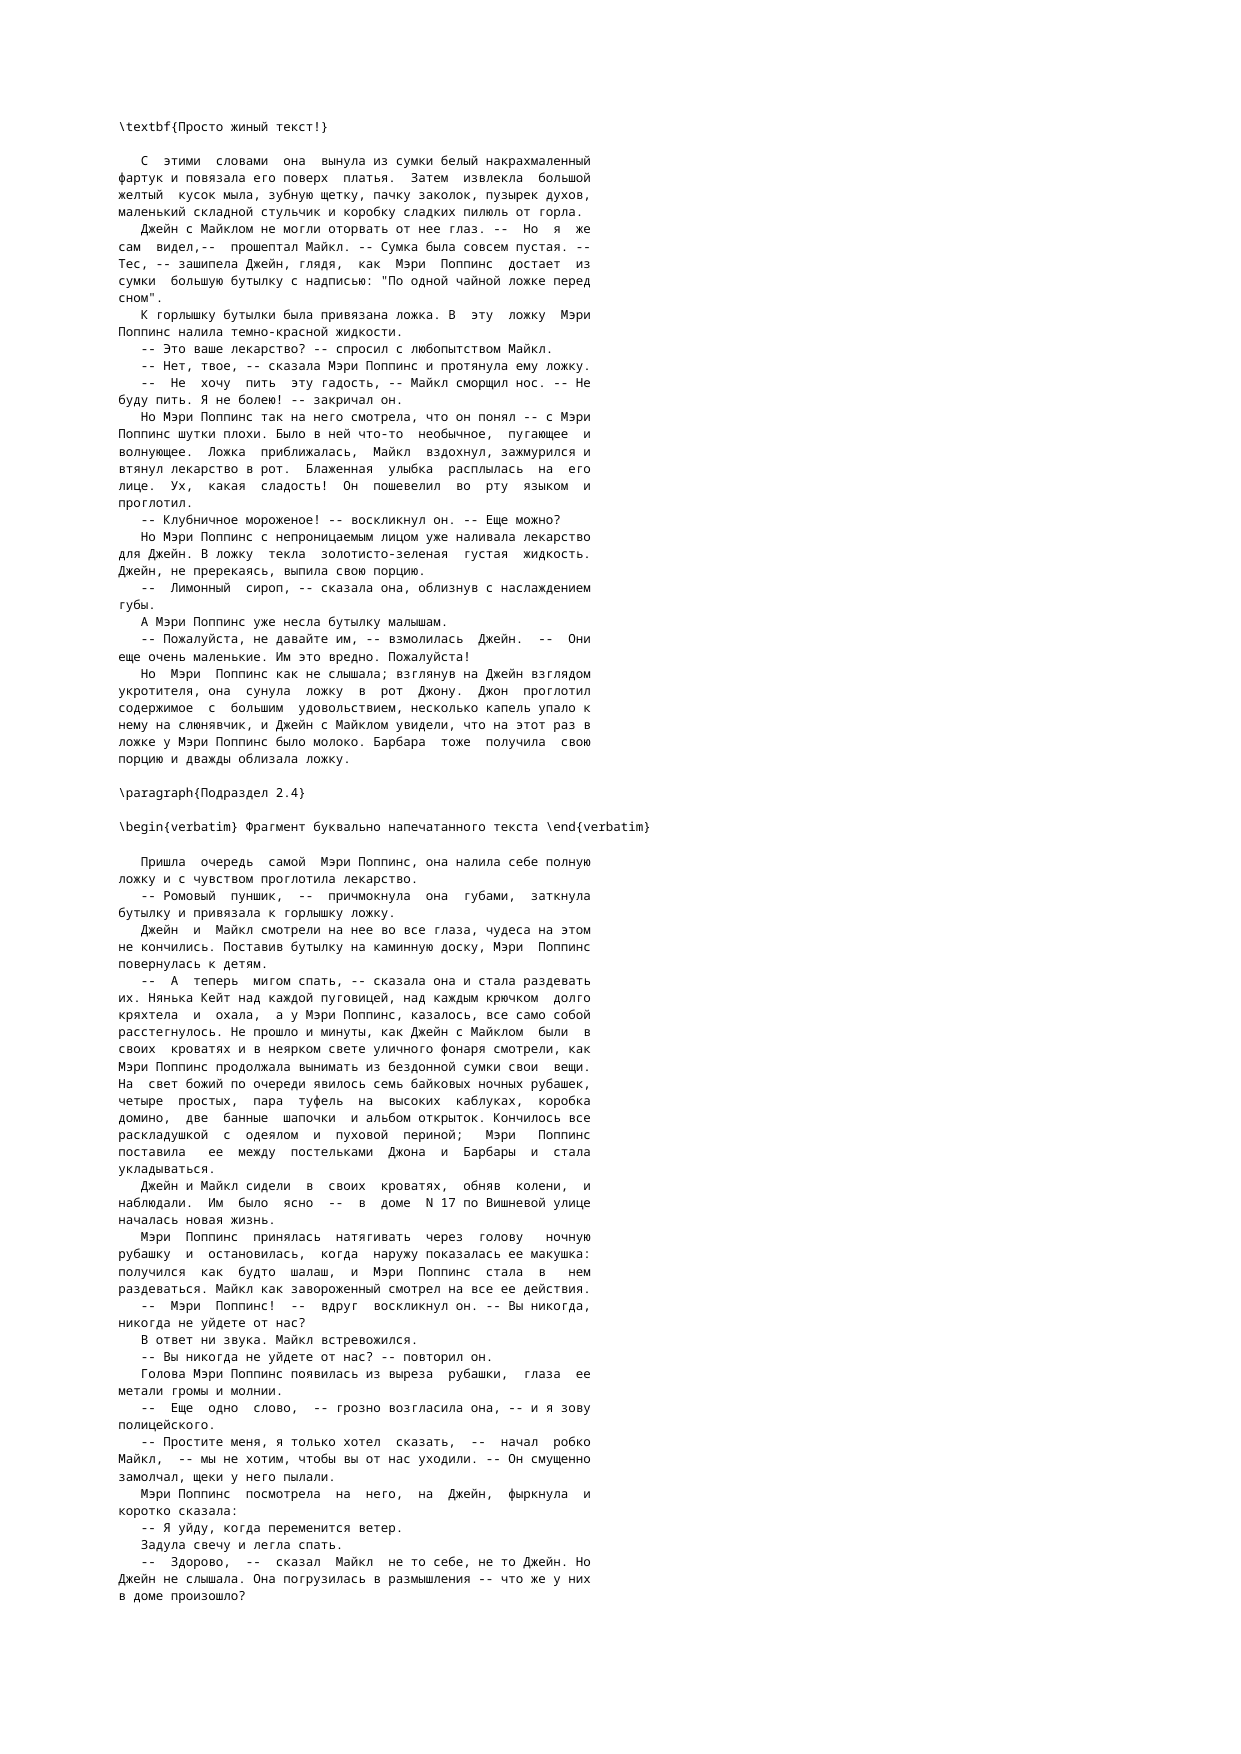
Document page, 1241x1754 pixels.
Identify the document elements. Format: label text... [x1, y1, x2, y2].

text Джейн с Майклом не могли оторвать от нее глаз. -- Но я же [118, 221, 1122, 238]
text расстегнулось. Не прошло и минуты, как Джейн с Майклом были в [118, 1023, 1122, 1041]
text сумки большую бутылку с надписью: "По одной чайной ложке перед [118, 272, 1122, 289]
text \begin{verbatim} Фрагмент буквально напечатанного текста \end{verbatim} [118, 818, 1122, 836]
text \textbf{Просто жиный текст!} [118, 118, 1122, 135]
text -- Простите меня, я только хотел сказать, -- начал робко [118, 1433, 1122, 1451]
text проглотил. [118, 494, 1122, 511]
text получился как будто шалаш, и Мэри Поппинс стала в нем [118, 1263, 1122, 1280]
text желтый кусок мыла, зубную щетку, пачку заколок, пузырек духов, [118, 186, 1122, 203]
text Мэри Поппинс принялась натягивать через голову ночную [118, 1228, 1122, 1246]
text раздеваться. Майкл как завороженный смотрел на все ее действия. [118, 1280, 1122, 1297]
text Но Мэри Поппинс с непроницаемым лицом уже наливала лекарство [118, 528, 1122, 545]
text -- Нет, твое, -- сказала Мэри Поппинс и протянула ему ложку. [118, 357, 1122, 374]
text губы. [118, 596, 1122, 613]
text метали громы и молнии. [118, 1382, 1122, 1399]
text Задула свечу и легла спать. [118, 1536, 1122, 1553]
text -- Я уйду, когда переменится ветер. [118, 1519, 1122, 1536]
text Тес, -- зашипела Джейн, глядя, как Мэри Поппинс достает из [118, 255, 1122, 272]
text сном". [118, 289, 1122, 306]
text -- Лимонный сироп, -- сказала она, облизнув с наслаждением [118, 579, 1122, 596]
text лице. Ух, какая сладость! Он пошевелил во рту языком и [118, 477, 1122, 494]
text ложку и с чувством проглотила лекарство. [118, 870, 1122, 887]
text -- Здорово, -- сказал Майкл не то себе, не то Джейн. Но [118, 1553, 1122, 1570]
text полицейского. [118, 1416, 1122, 1433]
text Джейн и Майкл сидели в своих кроватях, обняв колени, и [118, 1177, 1122, 1194]
text домино, две банные шапочки и альбом открыток. Кончилось все [118, 1109, 1122, 1126]
text Но Мэри Поппинс как не слышала; взглянув на Джейн взглядом [118, 665, 1122, 682]
text А Мэри Поппинс уже несла бутылку малышам. [118, 613, 1122, 631]
text Поппинс шутки плохи. Было в ней что-то необычное, пугающее и [118, 426, 1122, 443]
text сам видел,-- прошептал Майкл. -- Сумка была совсем пустая. -- [118, 238, 1122, 255]
text -- Ромовый пуншик, -- причмокнула она губами, заткнула [118, 887, 1122, 904]
text -- Это ваше лекарство? -- спросил с любопытством Майкл. [118, 340, 1122, 357]
text буду пить. Я не болею! -- закричал он. [118, 391, 1122, 408]
text их. Нянька Кейт над каждой пуговицей, над каждым крючком долго [118, 989, 1122, 1006]
text -- Вы никогда не уйдете от нас? -- повторил он. [118, 1348, 1122, 1365]
text втянул лекарство в рот. Блаженная улыбка расплылась на его [118, 460, 1122, 477]
text С этими словами она вынула из сумки белый накрахмаленный [118, 152, 1122, 169]
text фартук и повязала его поверх платья. Затем извлекла большой [118, 169, 1122, 186]
text -- Еще одно слово, -- грозно возгласила она, -- и я зову [118, 1399, 1122, 1416]
text поставила ее между постельками Джона и Барбары и стала [118, 1143, 1122, 1160]
text -- Мэри Поппинс! -- вдруг воскликнул он. -- Вы никогда, [118, 1297, 1122, 1314]
text повернулась к детям. [118, 955, 1122, 972]
text Джейн, не пререкаясь, выпила свою порцию. [118, 562, 1122, 579]
text рубашку и остановилась, когда наружу показалась ее макушка: [118, 1246, 1122, 1263]
text никогда не уйдете от нас? [118, 1314, 1122, 1331]
text -- Пожалуйста, не давайте им, -- взмолилась Джейн. -- Они [118, 631, 1122, 648]
text в доме произошло? [118, 1587, 1122, 1604]
text не кончились. Поставив бутылку на каминную доску, Мэри Поппинс [118, 938, 1122, 955]
text волнующее. Ложка приближалась, Майкл вздохнул, зажмурился и [118, 443, 1122, 460]
text маленький складной стульчик и коробку сладких пилюль от горла. [118, 203, 1122, 221]
text началась новая жизнь. [118, 1211, 1122, 1228]
text Майкл, -- мы не хотим, чтобы вы от нас уходили. -- Он смущенно [118, 1451, 1122, 1468]
text \paragraph{Подраздел 2.4} [118, 784, 1122, 801]
text четыре простых, пара туфель на высоких каблуках, коробка [118, 1092, 1122, 1109]
text -- Клубничное мороженое! -- воскликнул он. -- Еще можно? [118, 511, 1122, 528]
text своих кроватях и в неярком свете уличного фонаря смотрели, как [118, 1041, 1122, 1058]
text наблюдали. Им было ясно -- в доме N 17 по Вишневой улице [118, 1194, 1122, 1211]
text еще очень маленькие. Им это вредно. Пожалуйста! [118, 648, 1122, 665]
text На свет божий по очереди явилось семь байковых ночных рубашек, [118, 1075, 1122, 1092]
text -- Не хочу пить эту гадость, -- Майкл сморщил нос. -- Не [118, 374, 1122, 391]
text бутылку и привязала к горлышку ложку. [118, 904, 1122, 921]
text для Джейн. В ложку текла золотисто-зеленая густая жидкость. [118, 545, 1122, 562]
text Голова Мэри Поппинс появилась из выреза рубашки, глаза ее [118, 1365, 1122, 1382]
text Джейн и Майкл смотрели на нее во все глаза, чудеса на этом [118, 921, 1122, 938]
text Но Мэри Поппинс так на него смотрела, что он понял -- с Мэри [118, 408, 1122, 426]
text нему на слюнявчик, и Джейн с Майклом увидели, что на этот раз в [118, 716, 1122, 733]
text ложке у Мэри Поппинс было молоко. Барбара тоже получила свою [118, 733, 1122, 750]
text Мэри Поппинс продолжала вынимать из бездонной сумки свои вещи. [118, 1058, 1122, 1075]
text -- А теперь мигом спать, -- сказала она и стала раздевать [118, 972, 1122, 989]
text Мэри Поппинс посмотрела на него, на Джейн, фыркнула и [118, 1485, 1122, 1502]
text кряхтела и охала, а у Мэри Поппинс, казалось, все само собой [118, 1006, 1122, 1023]
text Джейн не слышала. Она погрузилась в размышления -- что же у них [118, 1570, 1122, 1587]
text порцию и дважды облизала ложку. [118, 750, 1122, 767]
text В ответ ни звука. Майкл встревожился. [118, 1331, 1122, 1348]
text раскладушкой с одеялом и пуховой периной; Мэри Поппинс [118, 1126, 1122, 1143]
text К горлышку бутылки была привязана ложка. В эту ложку Мэри [118, 306, 1122, 323]
text Поппинс налила темно-красной жидкости. [118, 323, 1122, 340]
text укротителя, она сунула ложку в рот Джону. Джон проглотил [118, 682, 1122, 699]
text коротко сказала: [118, 1502, 1122, 1519]
text укладываться. [118, 1160, 1122, 1177]
text Пришла очередь самой Мэри Поппинс, она налила себе полную [118, 853, 1122, 870]
text замолчал, щеки у него пылали. [118, 1468, 1122, 1485]
text содержимое с большим удовольствием, несколько капель упало к [118, 699, 1122, 716]
